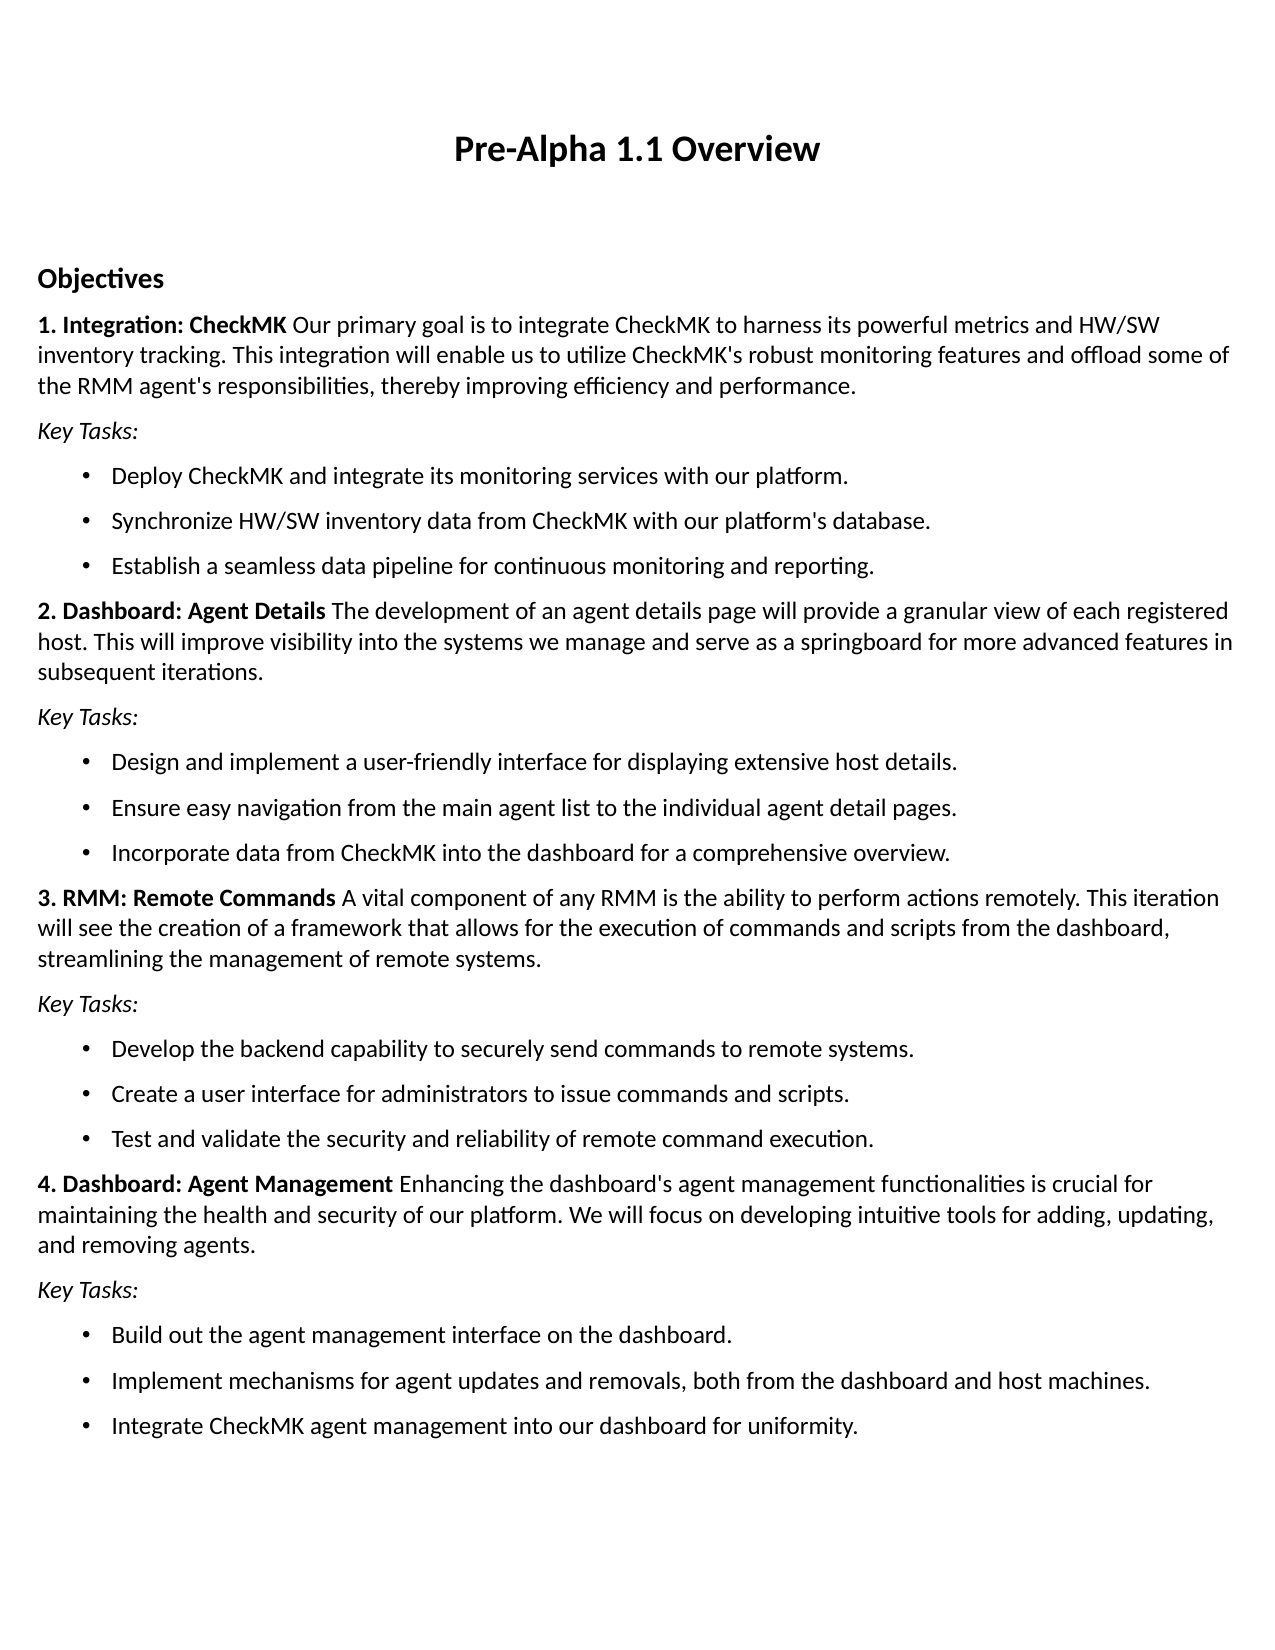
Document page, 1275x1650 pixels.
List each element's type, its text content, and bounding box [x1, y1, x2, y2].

text Key Tasks: [37, 988, 1237, 1018]
list Create a user interface for administrators to issue commands and scripts. [82, 1078, 1237, 1109]
text 2. Dashboard: Agent Details The development of an agent details page will provide a granular view of each registered host. This will improve visibility into the systems we manage and serve as a springboard for more advanced features in subsequent iterations. [37, 595, 1237, 687]
text Key Tasks: [37, 701, 1237, 732]
list Test and validate the security and reliability of remote command execution. [82, 1123, 1237, 1154]
list Design and implement a user-friendly interface for displaying extensive host details. [82, 747, 1237, 777]
text Key Tasks: [37, 1274, 1237, 1305]
subtitle Pre-Alpha 1.1 Overview [37, 125, 1237, 171]
text 3. RMM: Remote Commands A vital component of any RMM is the ability to perform actions remotely. This iteration will see the creation of a framework that allows for the execution of commands and scripts from the dashboard, streamlining the management of remote systems. [37, 882, 1237, 973]
list Integrate CheckMK agent management into our dashboard for uniformity. [82, 1410, 1237, 1440]
list Synchronize HW/SW inventory data from CheckMK with our platform's database. [82, 505, 1237, 536]
list Develop the backend capability to securely send commands to remote systems. [82, 1033, 1237, 1064]
list Implement mechanisms for agent updates and removals, both from the dashboard and host machines. [82, 1365, 1237, 1395]
list Build out the agent management interface on the dashboard. [82, 1320, 1237, 1350]
text 1. Integration: CheckMK Our primary goal is to integrate CheckMK to harness its powerful metrics and HW/SW inventory tracking. This integration will enable us to utilize CheckMK's robust monitoring features and offload some of the RMM agent's responsibilities, thereby improving efficiency and performance. [37, 309, 1237, 400]
list Deploy CheckMK and integrate its monitoring services with our platform. [82, 460, 1237, 491]
list Incorporate data from CheckMK into the dashboard for a comprehensive overview. [82, 837, 1237, 867]
list Ensure easy navigation from the main agent list to the individual agent detail pages. [82, 792, 1237, 822]
text Key Tasks: [37, 415, 1237, 445]
list Establish a seamless data pipeline for continuous monitoring and reporting. [82, 550, 1237, 581]
subtitle Objectives [37, 261, 1237, 296]
text 4. Dashboard: Agent Management Enhancing the dashboard's agent management functionalities is crucial for maintaining the health and security of our platform. We will focus on developing intuitive tools for adding, updating, and removing agents. [37, 1168, 1237, 1260]
